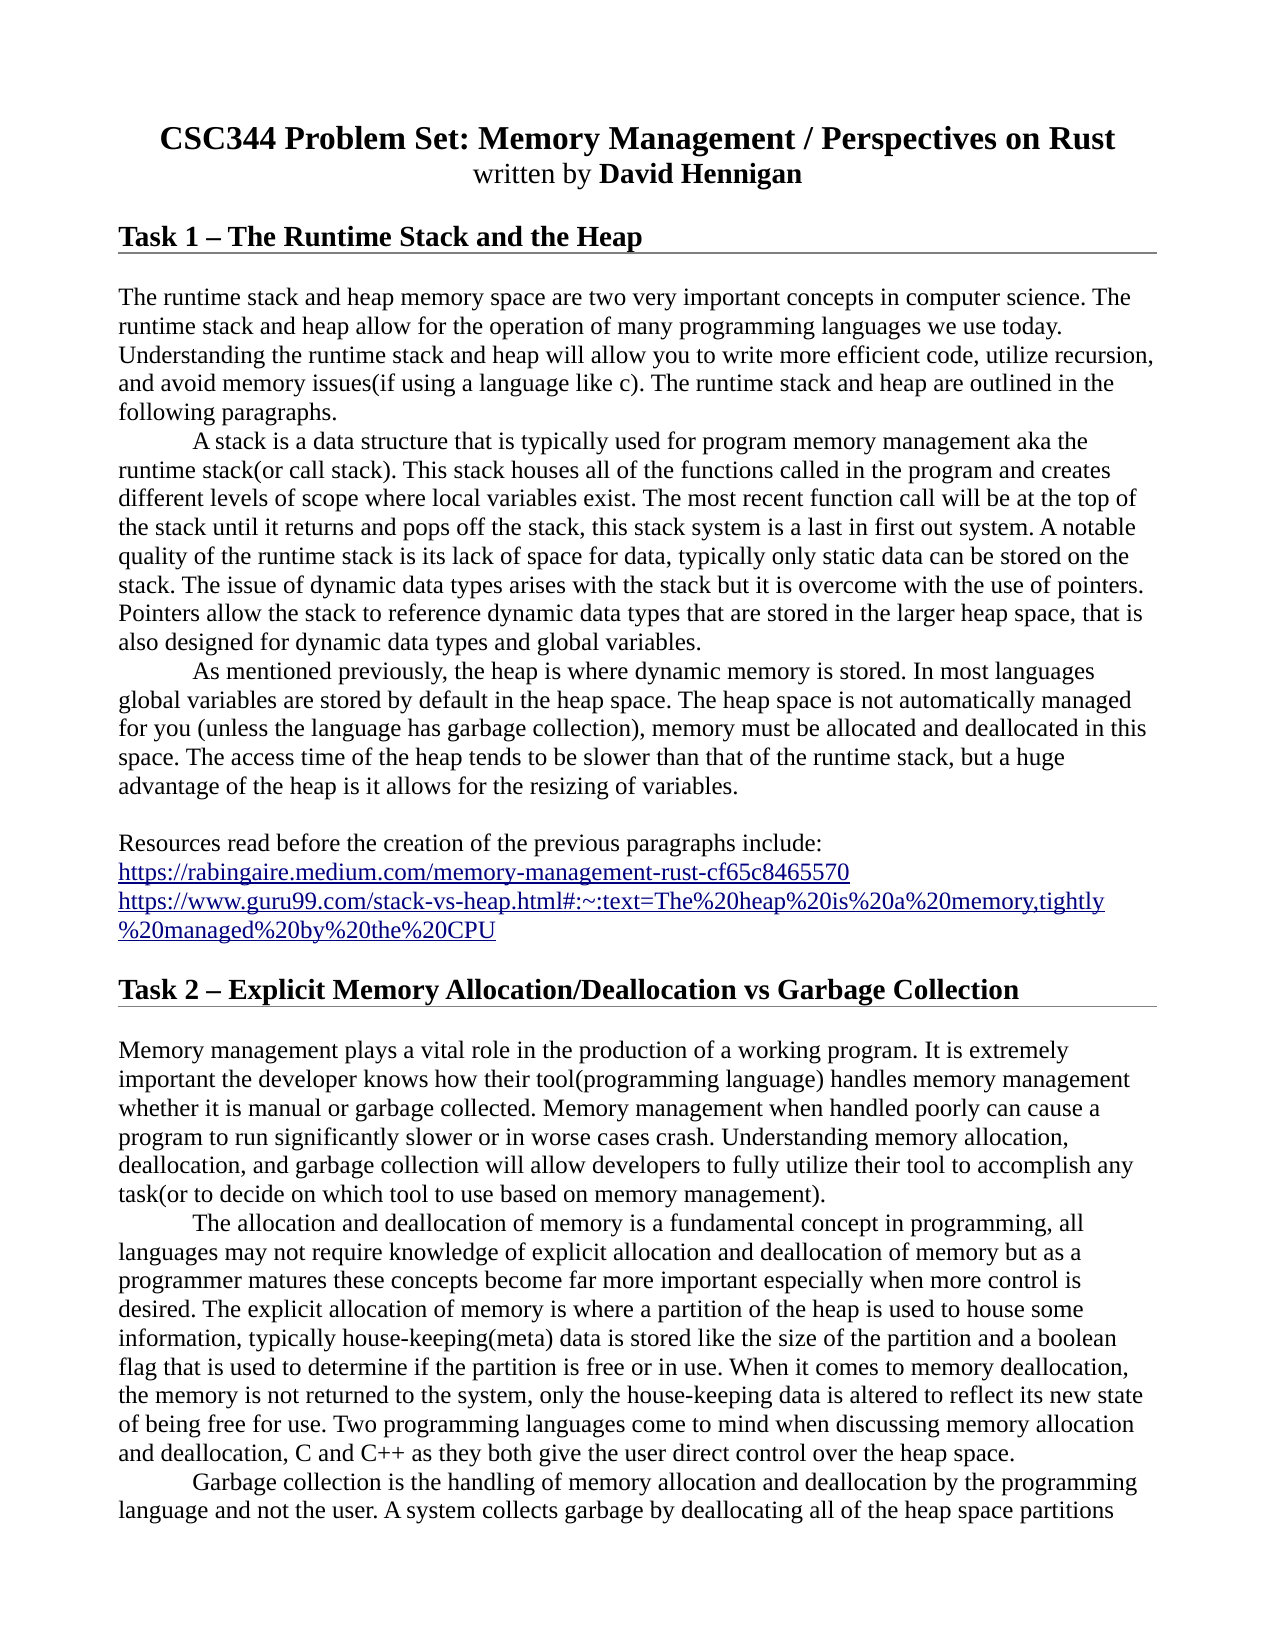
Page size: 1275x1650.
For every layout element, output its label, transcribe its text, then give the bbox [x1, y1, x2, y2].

text Memory management plays a vital role in the production of a working program. It is extremely important the developer knows how their tool(programming language) handles memory management whether it is manual or garbage collected. Memory management when handled poorly can cause a program to run significantly slower or in worse cases crash. Understanding memory allocation, deallocation, and garbage collection will allow developers to fully utilize their tool to accomplish any task(or to decide on which tool to use based on memory management). [118, 1036, 1157, 1208]
text As mentioned previously, the heap is where dynamic memory is stored. In most languages global variables are stored by default in the heap space. The heap space is not automatically managed for you (unless the language has garbage collection), memory must be allocated and deallocated in this space. The access time of the heap tends to be slower than that of the runtime stack, but a huge advantage of the heap is it allows for the resizing of variables. [118, 656, 1157, 800]
text Garbage collection is the handling of memory allocation and deallocation by the programming language and not the user. A system collects garbage by deallocating all of the heap space partitions [118, 1467, 1157, 1524]
text Task 1 – The Runtime Stack and the Heap [118, 219, 1157, 252]
text Task 2 – Explicit Memory Allocation/Deallocation vs Garbage Collection [118, 972, 1157, 1006]
text CSC344 Problem Set: Memory Management / Perspectives on Rust [118, 118, 1157, 156]
text A stack is a data structure that is typically used for program memory management aka the runtime stack(or call stack). This stack houses all of the functions called in the program and creates different levels of scope where local variables exist. The most recent function call will be at the top of the stack until it returns and pops off the stack, this stack system is a last in first out system. A notable quality of the runtime stack is its lack of space for data, typically only static data can be stored on the stack. The issue of dynamic data types arises with the stack but it is overcome with the use of pointers. Pointers allow the stack to reference dynamic data types that are stored in the larger heap space, that is also designed for dynamic data types and global variables. [118, 426, 1157, 656]
text https://www.guru99.com/stack-vs-heap.html#:~:text=The%20heap%20is%20a%20memory,tightly%20managed%20by%20the%20CPU [118, 886, 1157, 943]
text written by David Hennigan [118, 156, 1157, 190]
text Resources read before the creation of the previous paragraphs include: https://rabingaire.medium.com/memory-management-rust-cf65c8465570 [118, 828, 1157, 886]
text The runtime stack and heap memory space are two very important concepts in computer science. The runtime stack and heap allow for the operation of many programming languages we use today. Understanding the runtime stack and heap will allow you to write more efficient code, utilize recursion, and avoid memory issues(if using a language like c). The runtime stack and heap are outlined in the following paragraphs. [118, 282, 1157, 426]
text The allocation and deallocation of memory is a fundamental concept in programming, all languages may not require knowledge of explicit allocation and deallocation of memory but as a programmer matures these concepts become far more important especially when more control is desired. The explicit allocation of memory is where a partition of the heap is used to house some information, typically house-keeping(meta) data is stored like the size of the partition and a boolean flag that is used to determine if the partition is free or in use. When it comes to memory deallocation, the memory is not returned to the system, only the house-keeping data is altered to reflect its new state of being free for use. Two programming languages come to mind when discussing memory allocation and deallocation, C and C++ as they both give the user direct control over the heap space. [118, 1208, 1157, 1467]
